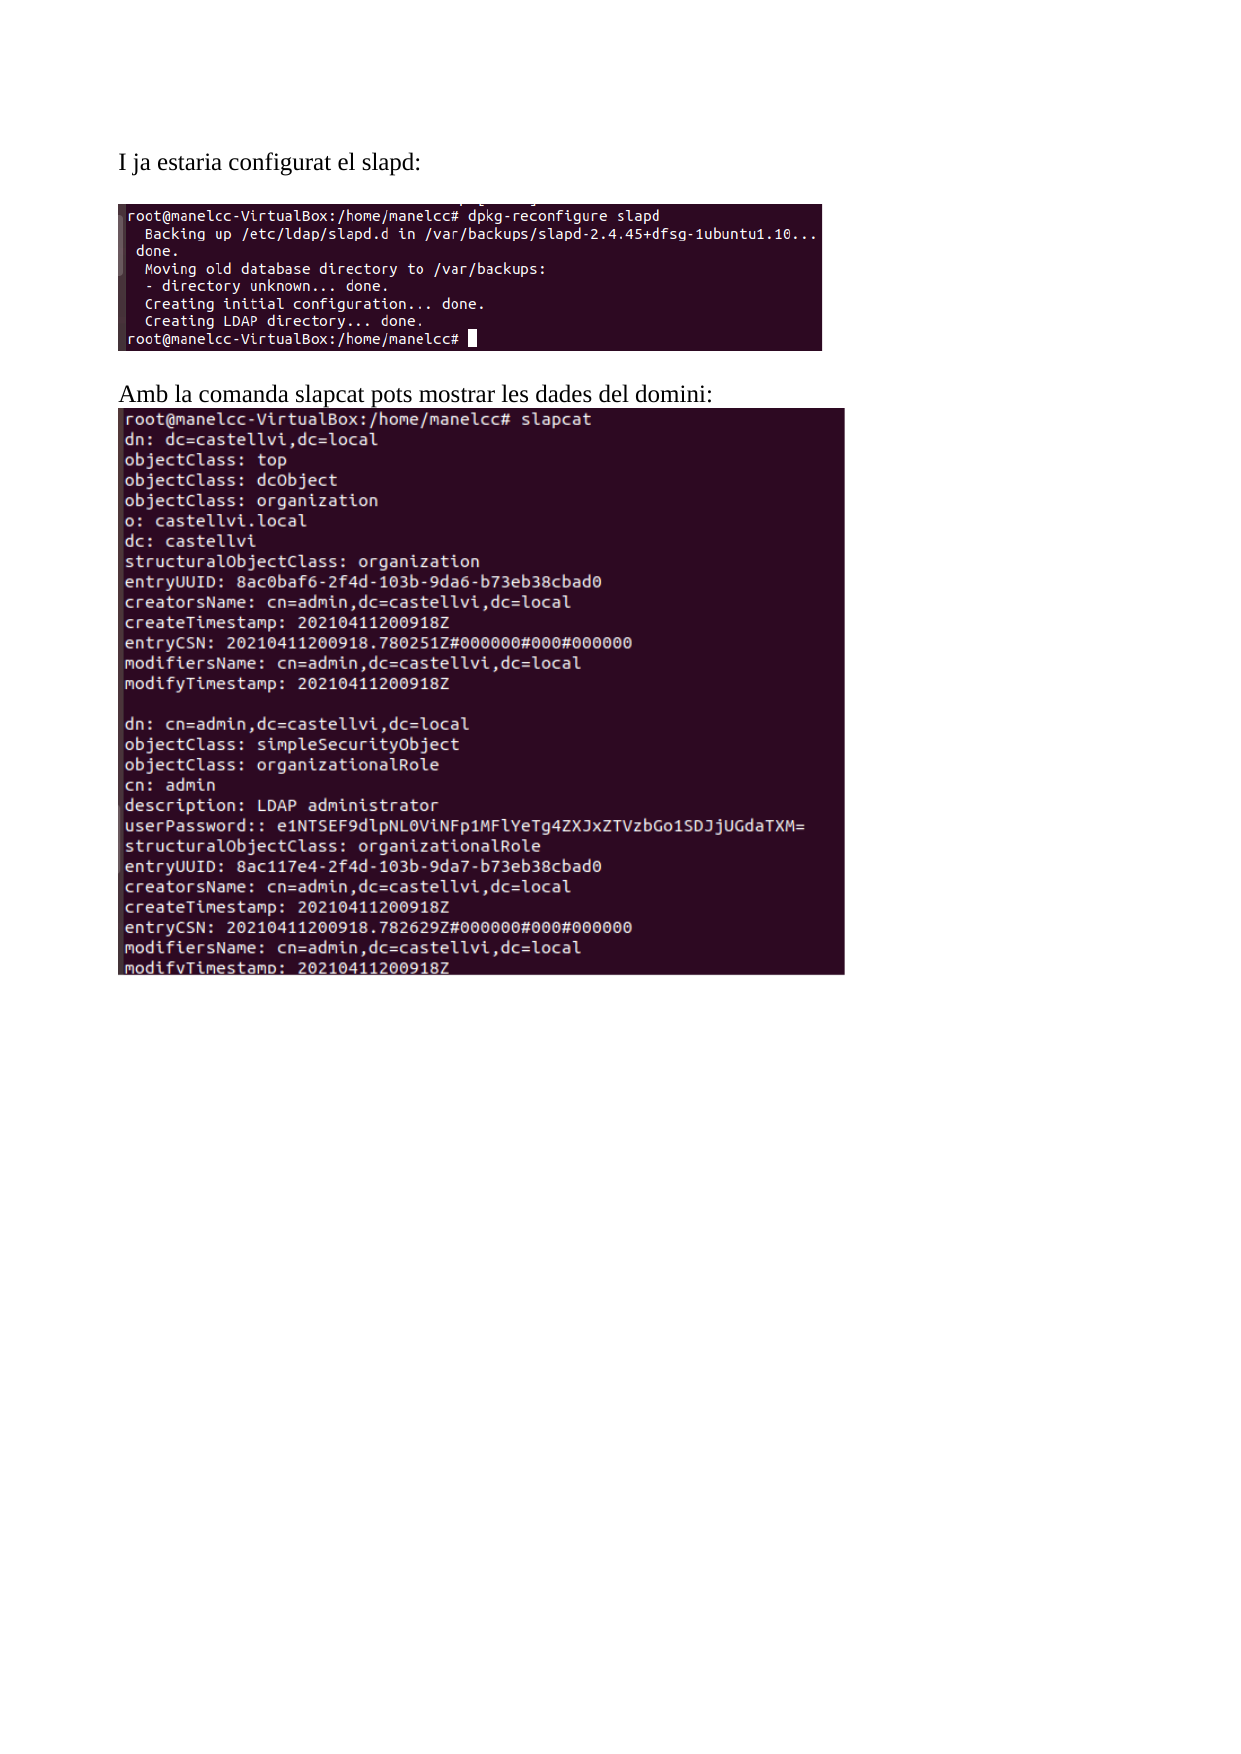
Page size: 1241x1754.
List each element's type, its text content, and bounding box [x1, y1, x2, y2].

text I ja estaria configurat el slapd: [118, 147, 1122, 176]
text Amb la comanda slapcat pots mostrar les dades del domini: [118, 379, 1122, 408]
